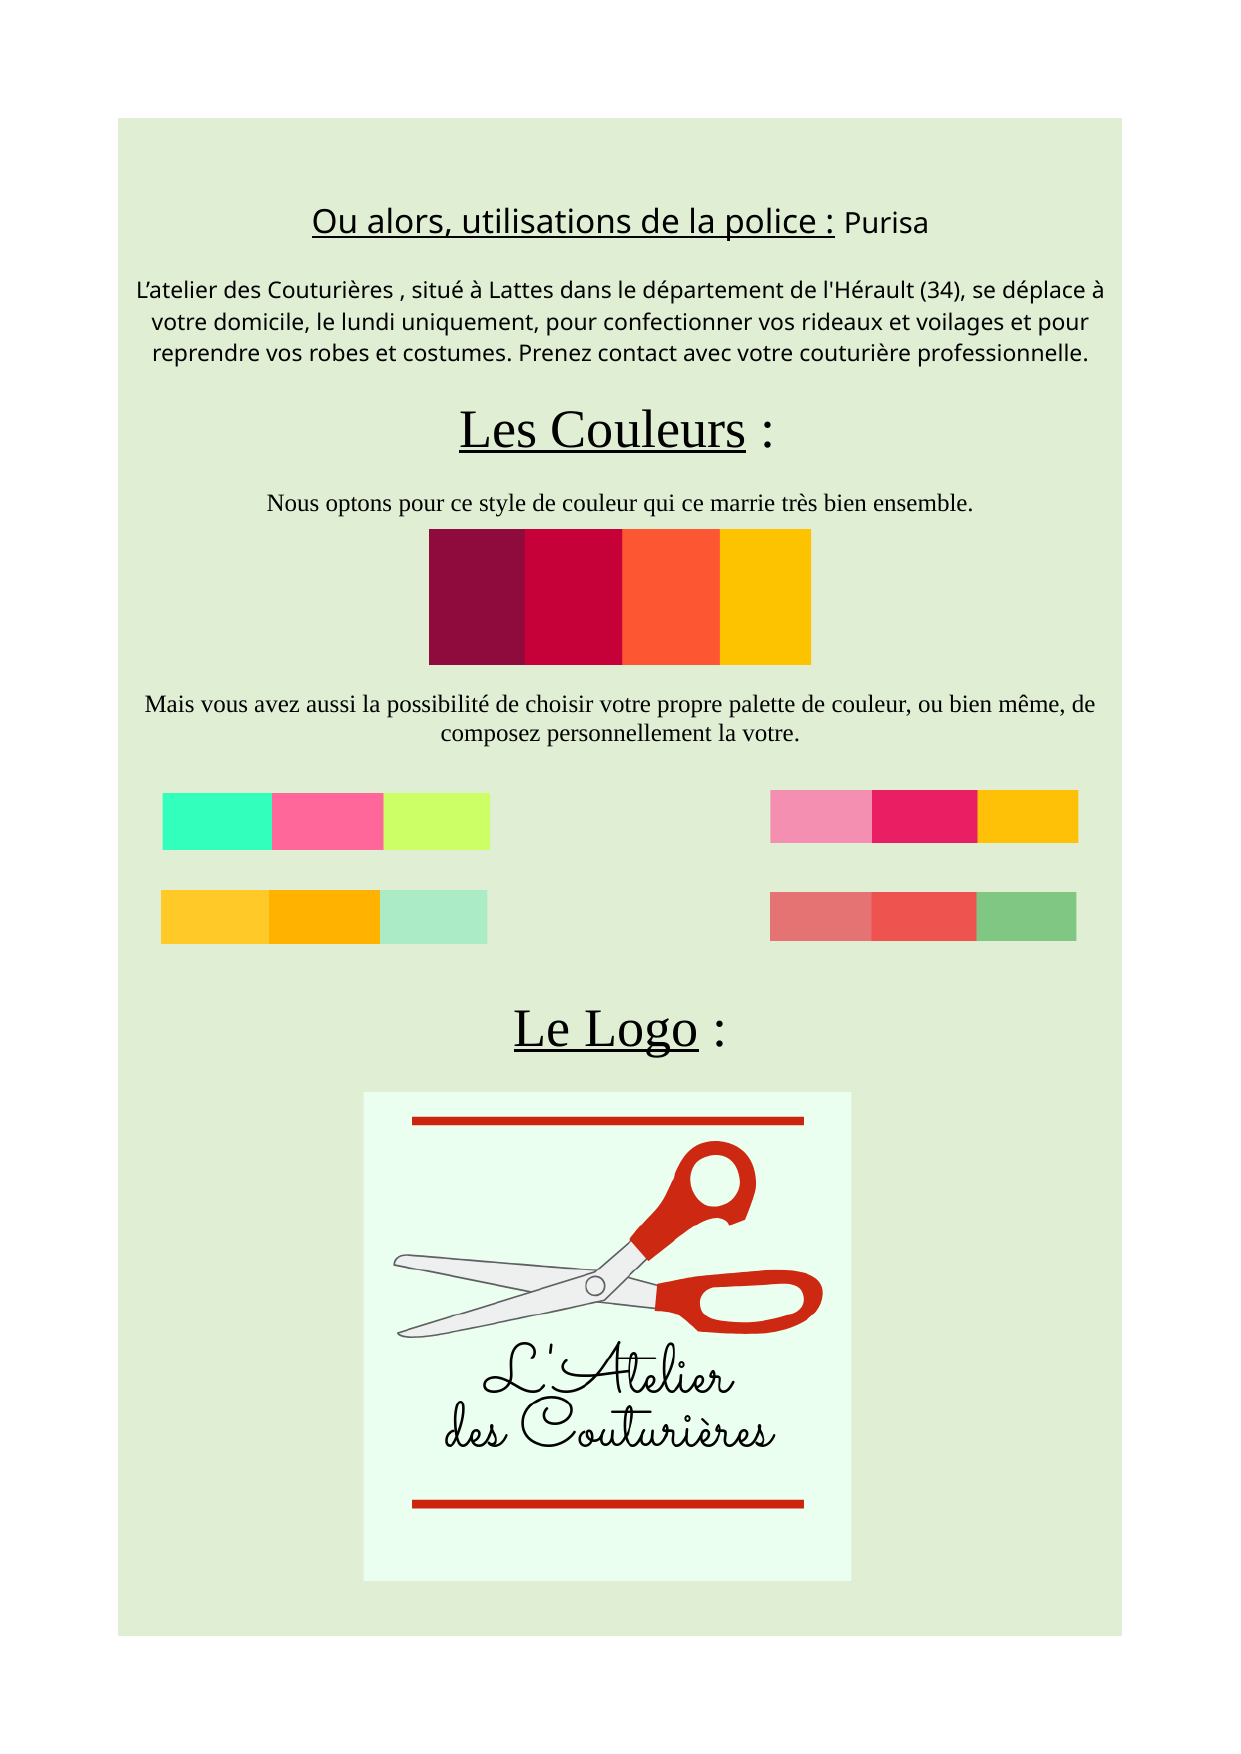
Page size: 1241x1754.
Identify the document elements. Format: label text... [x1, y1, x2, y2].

picture [770, 790, 1079, 843]
text Nous optons pour ce style de couleur qui ce marrie très bien ensemble. [118, 488, 1122, 516]
text Le Logo : [118, 996, 1122, 1058]
picture [429, 529, 812, 665]
text Les Couleurs : [118, 397, 1122, 459]
picture [161, 890, 488, 944]
picture [363, 1092, 852, 1581]
text Ou alors, utilisations de la police : Purisa [118, 197, 1122, 243]
text L’atelier des Couturières , situé à Lattes dans le département de l'Hérault (34), se déplace à votre domicile, le lundi uniquement, pour confectionner vos rideaux et voilages et pour reprendre vos robes et costumes. Prenez contact avec votre couturière professionnelle. [118, 243, 1122, 368]
picture [770, 892, 1077, 941]
text Mais vous avez aussi la possibilité de choisir votre propre palette de couleur, ou bien même, de composez personnellement la votre. [118, 689, 1122, 746]
picture [162, 793, 490, 850]
